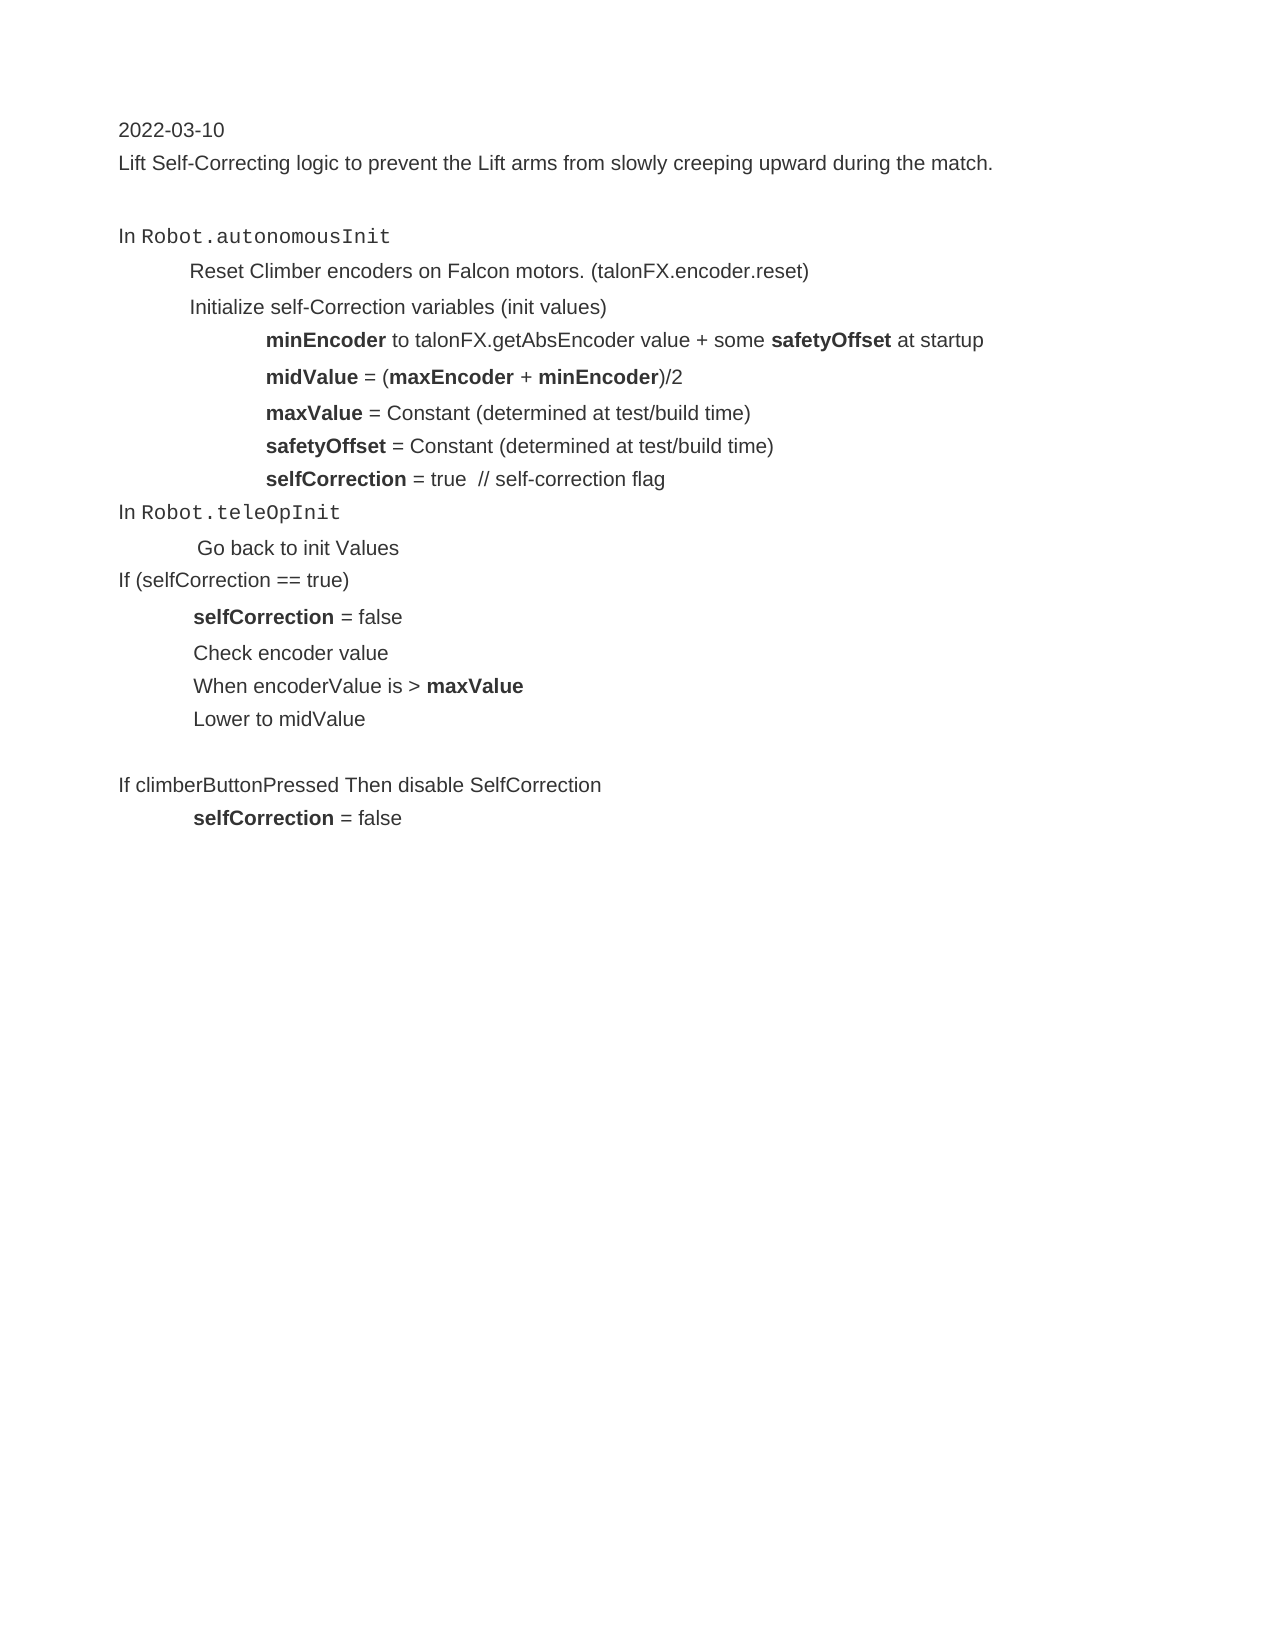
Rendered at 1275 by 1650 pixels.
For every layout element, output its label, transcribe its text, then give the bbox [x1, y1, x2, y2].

text Reset Climber encoders on Falcon motors. (talonFX.encoder.reset) [118, 259, 1157, 285]
text If climberButtonPressed Then disable SelfCorrection [118, 773, 1157, 797]
text Lift Self-Correcting logic to prevent the Lift arms from slowly creeping upward during the match. [118, 151, 1157, 175]
text 2022-03-10 [118, 118, 1157, 142]
text selfCorrection = false [193, 601, 1157, 630]
text When encoderValue is > maxValue [193, 674, 1157, 698]
text Initialize self-Correction variables (init values) [118, 295, 1157, 319]
text In Robot.autonomousInit [118, 224, 1157, 249]
text If (selfCorrection == true) [118, 568, 1157, 592]
text midValue = (maxEncoder + minEncoder)/2 [118, 361, 1157, 390]
text minEncoder to talonFX.getAbsEncoder value + some safetyOffset at startup [118, 328, 1157, 352]
text selfCorrection = true // self-correction flag [118, 467, 1157, 491]
text Lower to midValue [193, 707, 1157, 731]
text Check encoder value [193, 641, 1157, 665]
text Go back to init Values [118, 535, 1157, 559]
text In Robot.teleOpInit [118, 500, 1157, 526]
text selfCorrection = false [193, 806, 1157, 830]
text maxValue = Constant (determined at test/build time) [118, 401, 1157, 424]
text safetyOffset = Constant (determined at test/build time) [118, 434, 1157, 458]
